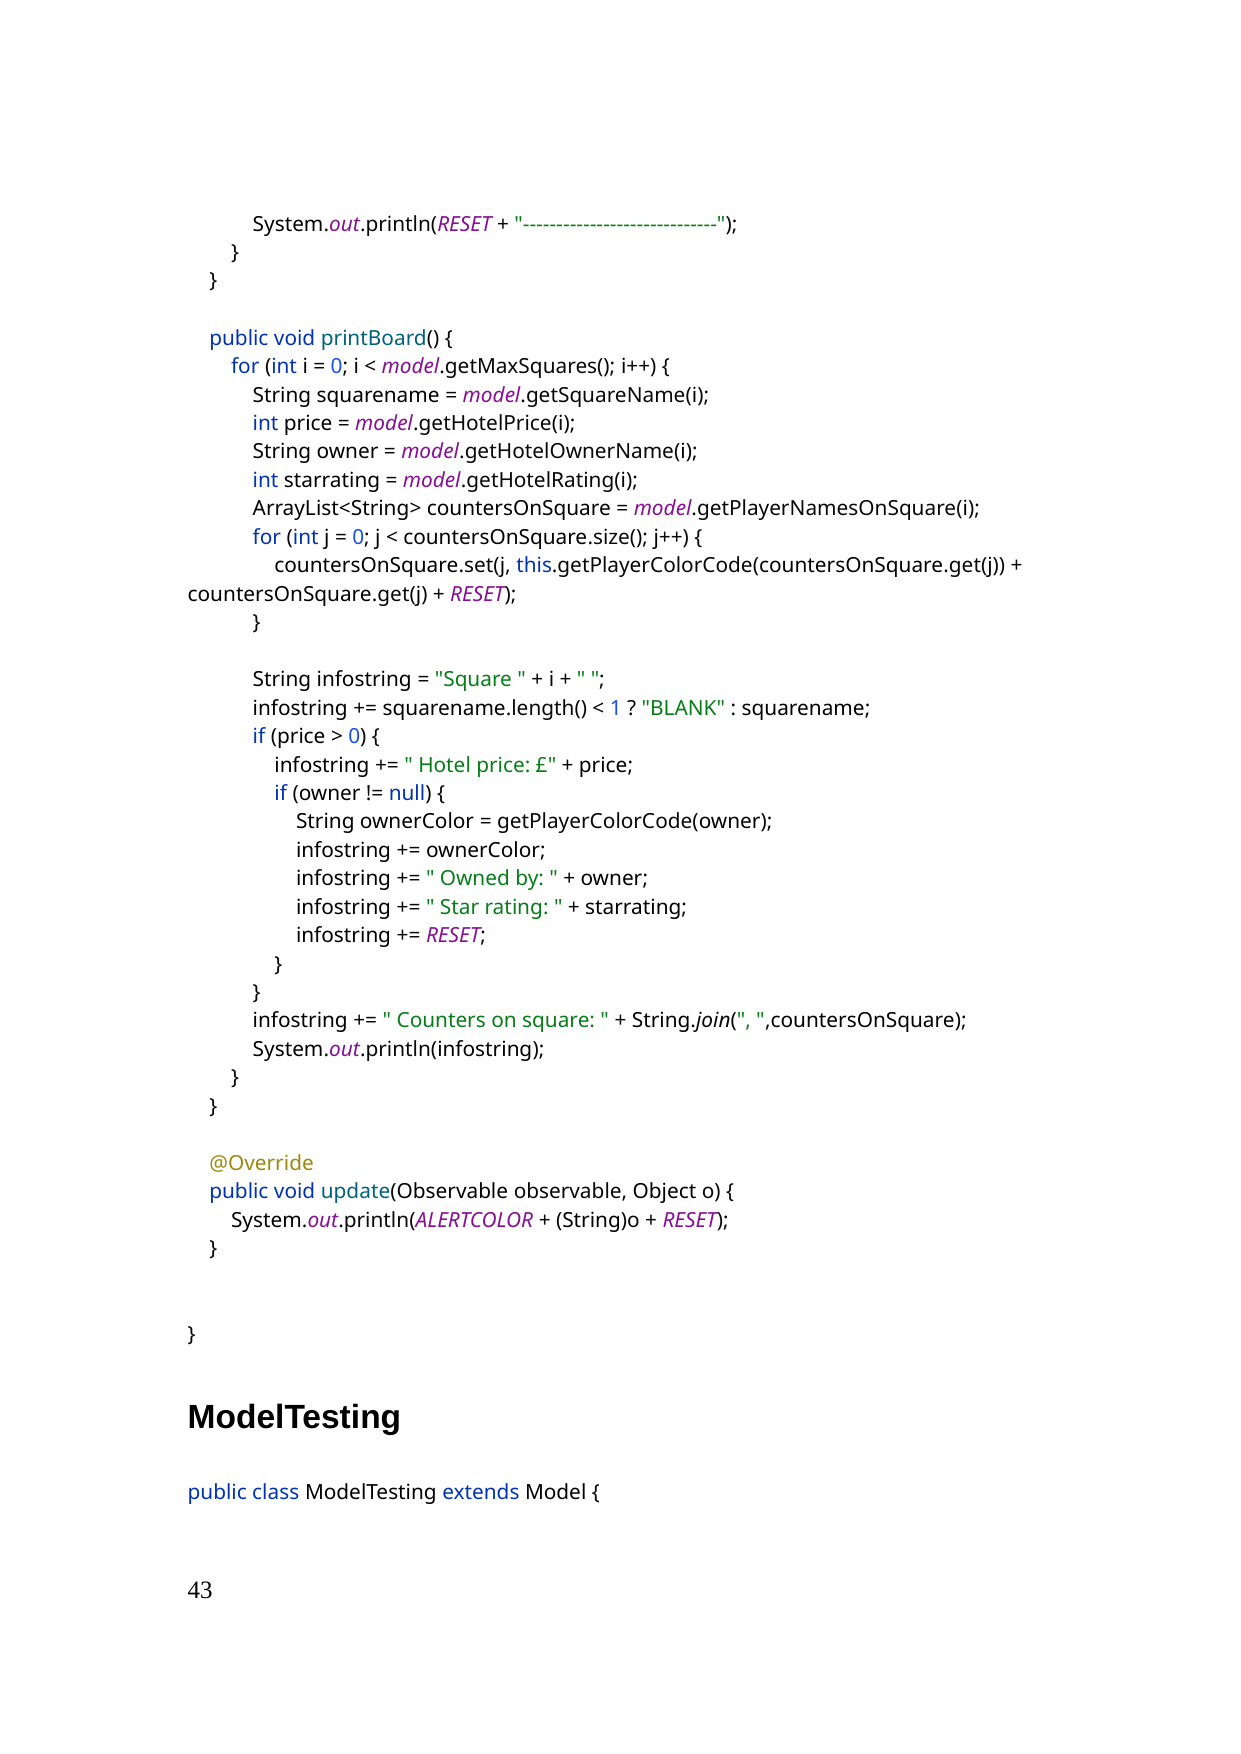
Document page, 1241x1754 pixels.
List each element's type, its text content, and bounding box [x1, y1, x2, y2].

text public class ModelTesting extends Model { [187, 1477, 1053, 1534]
text System.out.println(RESET + "-----------------------------"); } } public void printBoard() { for (int i = 0; i < model.getMaxSquares(); i++) { String squarename = model.getSquareName(i); int price = model.getHotelPrice(i); String owner = model.getHotelOwnerName(i); int starrating = model.getHotelRating(i); ArrayList<String> countersOnSquare = model.getPlayerNamesOnSquare(i); for (int j = 0; j < countersOnSquare.size(); j++) { countersOnSquare.set(j, this.getPlayerColorCode(countersOnSquare.get(j)) + countersOnSquare.get(j) + RESET); } String infostring = "Square " + i + " "; infostring += squarename.length() < 1 ? "BLANK" : squarename; if (price > 0) { infostring += " Hotel price: £" + price; if (owner != null) { String ownerColor = getPlayerColorCode(owner); infostring += ownerColor; infostring += " Owned by: " + owner; infostring += " Star rating: " + starrating; infostring += RESET; } } infostring += " Counters on square: " + String.join(", ",countersOnSquare); System.out.println(infostring); } } @Override public void update(Observable observable, Object o) { System.out.println(ALERTCOLOR + (String)o + RESET); } } [187, 209, 1053, 1377]
subtitle ModelTesting [187, 1397, 1053, 1436]
